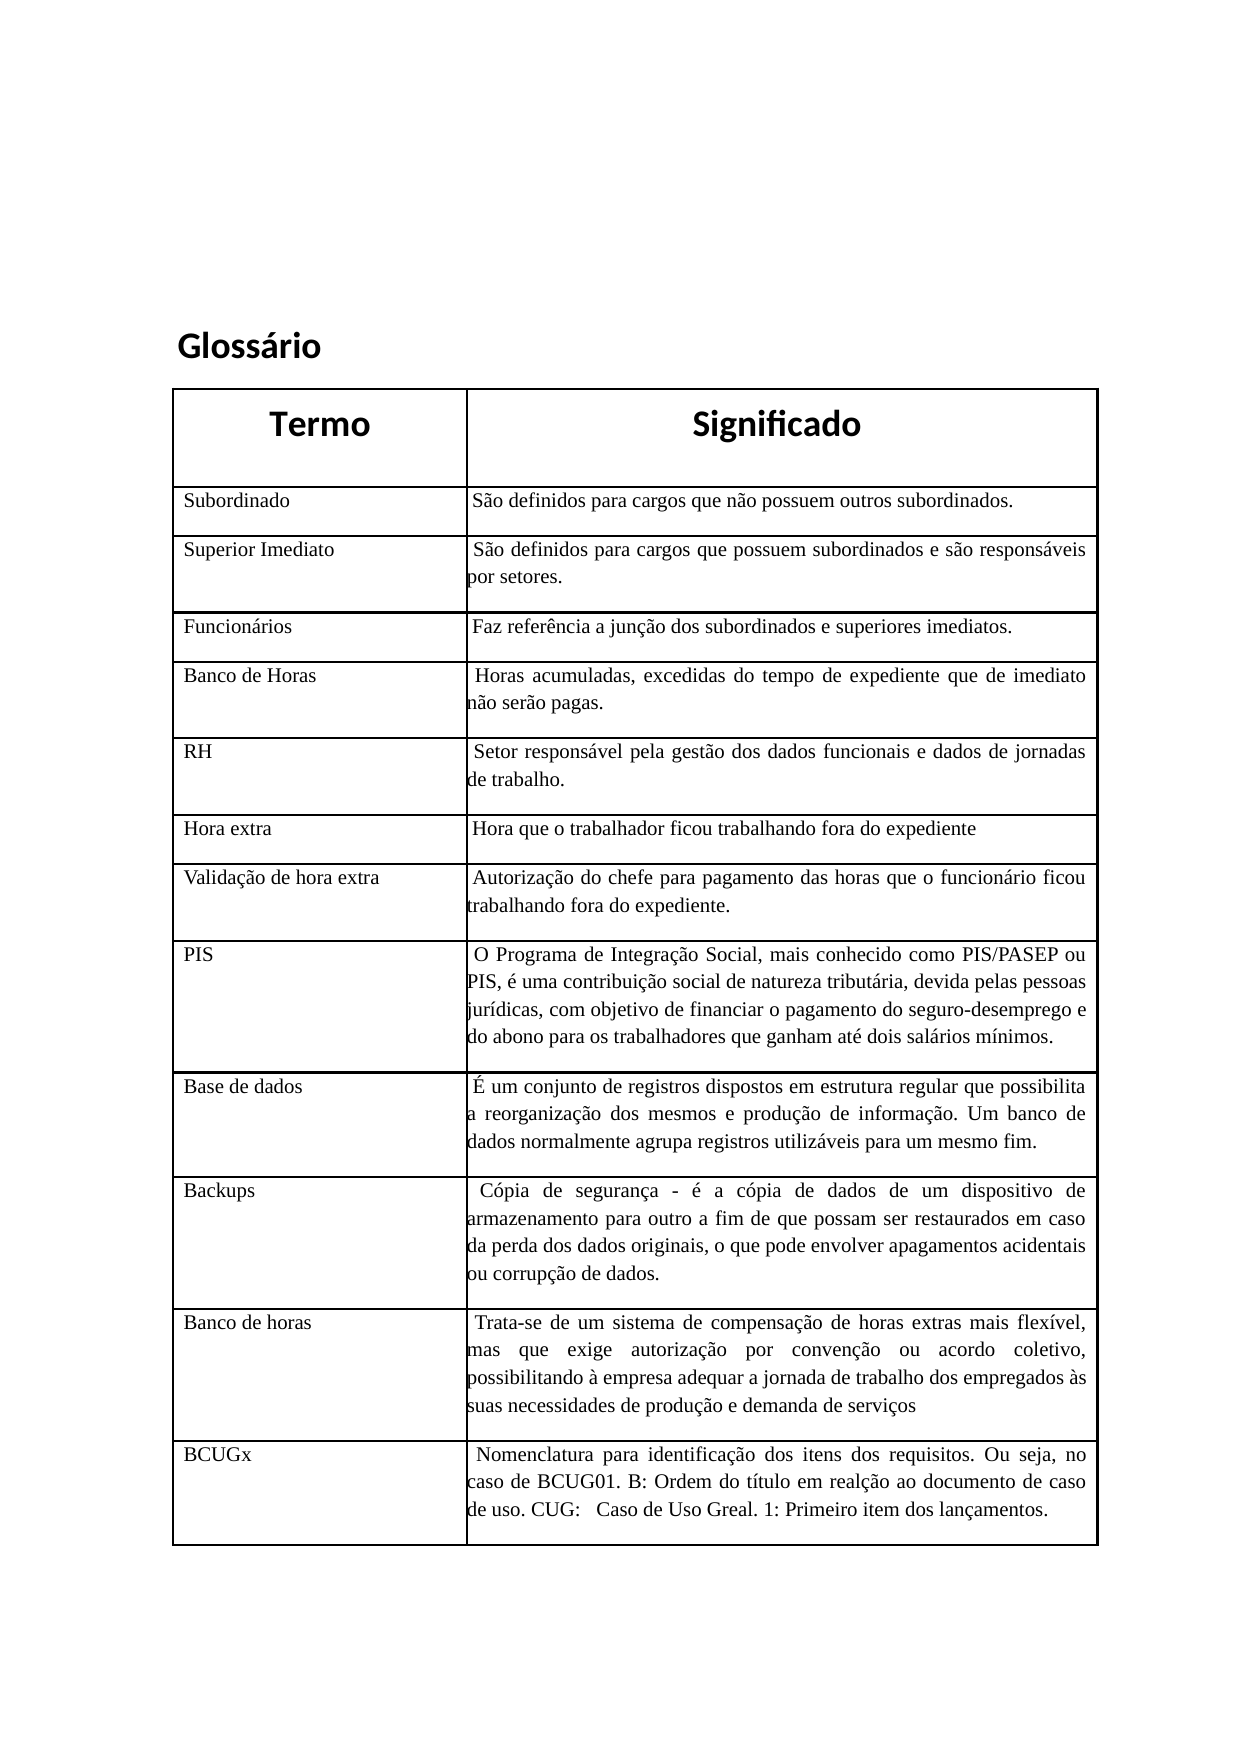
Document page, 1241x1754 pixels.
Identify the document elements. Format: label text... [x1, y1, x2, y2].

table_cell Superior Imediato [174, 537, 466, 611]
table_cell Cópia de segurança - é a cópia de dados de um dispositivo de armazenamento para outro a fim de que possam ser restaurados em caso da perda dos dados originais, o que pode envolver apagamentos acidentais ou corrupção de dados. [468, 1178, 1096, 1308]
table_header Significado [468, 390, 1096, 486]
table_cell Setor responsável pela gestão dos dados funcionais e dados de jornadas de trabalho. [468, 739, 1096, 814]
table_cell PIS [174, 942, 466, 1071]
table_cell Nomenclatura para identificação dos itens dos requisitos. Ou seja, no caso de BCUG01. B: Ordem do título em realção ao documento de caso de uso. CUG: Caso de Uso Greal. 1: Primeiro item dos lançamentos. [468, 1442, 1096, 1544]
table_cell Validação de hora extra [174, 865, 466, 939]
table_cell Horas acumuladas, excedidas do tempo de expediente que de imediato não serão pagas. [468, 663, 1096, 737]
table_cell Funcionários [174, 614, 466, 661]
table_cell Base de dados [174, 1074, 466, 1176]
table_cell BCUGx [174, 1442, 466, 1544]
table_cell Banco de Horas [174, 663, 466, 737]
table_cell Backups [174, 1178, 466, 1308]
text Glossário [177, 322, 1063, 368]
table_header Termo [174, 390, 466, 486]
table_cell Hora extra [174, 816, 466, 863]
table_cell Autorização do chefe para pagamento das horas que o funcionário ficou trabalhando fora do expediente. [468, 865, 1096, 939]
table_cell Hora que o trabalhador ficou trabalhando fora do expediente [468, 816, 1096, 863]
table_cell Banco de horas [174, 1310, 466, 1439]
table_cell São definidos para cargos que possuem subordinados e são responsáveis por setores. [468, 537, 1096, 611]
table_cell RH [174, 739, 466, 814]
table_cell São definidos para cargos que não possuem outros subordinados. [468, 488, 1096, 535]
table_cell O Programa de Integração Social, mais conhecido como PIS/PASEP ou PIS, é uma contribuição social de natureza tributária, devida pelas pessoas jurídicas, com objetivo de financiar o pagamento do seguro-desemprego e do abono para os trabalhadores que ganham até dois salários mínimos. [468, 942, 1096, 1071]
table_cell Trata-se de um sistema de compensação de horas extras mais flexível, mas que exige autorização por convenção ou acordo coletivo, possibilitando à empresa adequar a jornada de trabalho dos empregados às suas necessidades de produção e demanda de serviços [468, 1310, 1096, 1439]
table_cell É um conjunto de registros dispostos em estrutura regular que possibilita a reorganização dos mesmos e produção de informação. Um banco de dados normalmente agrupa registros utilizáveis para um mesmo fim. [468, 1074, 1096, 1176]
table_cell Subordinado [174, 488, 466, 535]
table_cell Faz referência a junção dos subordinados e superiores imediatos. [468, 614, 1096, 661]
